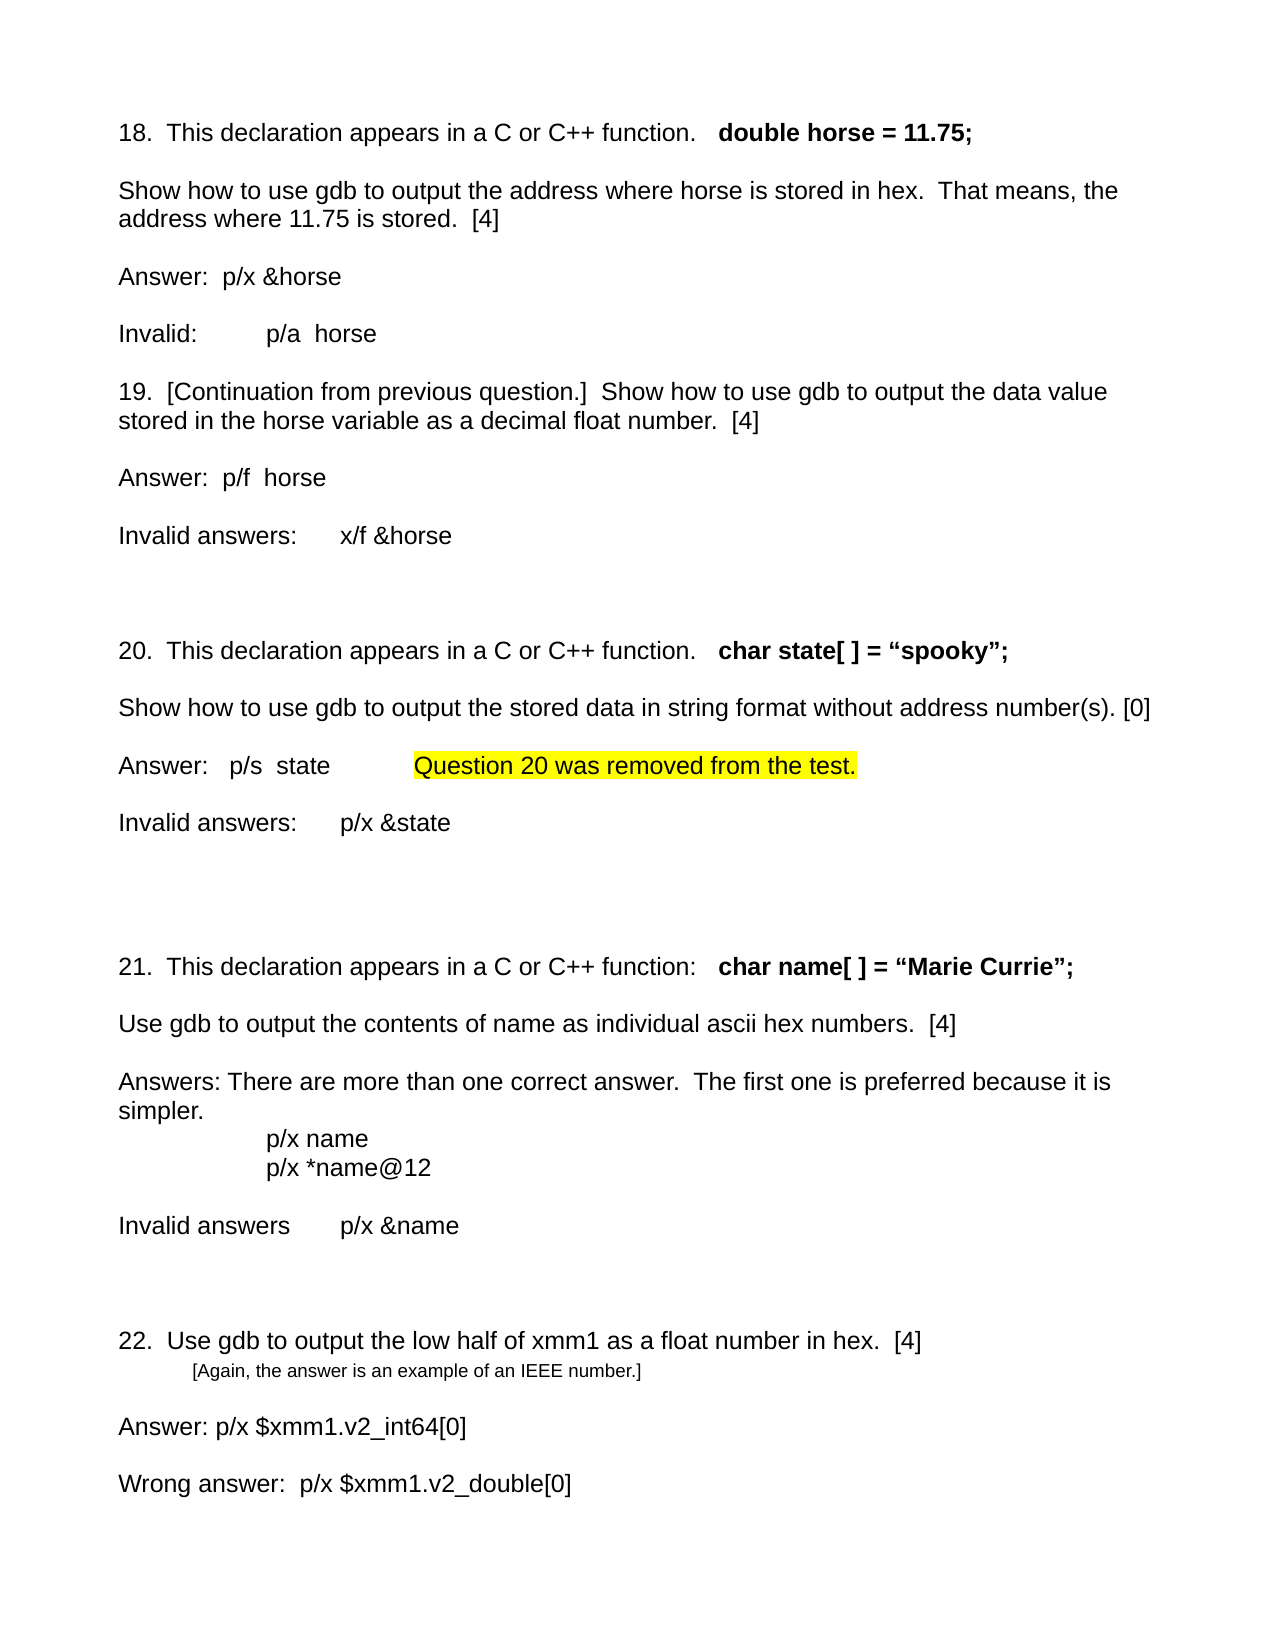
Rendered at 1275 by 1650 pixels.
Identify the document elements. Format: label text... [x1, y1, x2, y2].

text 22. Use gdb to output the low half of xmm1 as a float number in hex. [4] [118, 1326, 1157, 1354]
text p/x *name@12 [118, 1153, 1157, 1182]
text Answer: p/f horse [118, 463, 1157, 492]
text p/x name [118, 1124, 1157, 1153]
text 21. This declaration appears in a C or C++ function: char name[ ] = “Marie Currie”; [118, 952, 1157, 981]
text Answer: p/x $xmm1.v2_int64[0] [118, 1412, 1157, 1441]
text 20. This declaration appears in a C or C++ function. char state[ ] = “spooky”; [118, 636, 1157, 664]
text 18. This declaration appears in a C or C++ function. double horse = 11.75; [118, 118, 1157, 147]
text Invalid answers: p/x &state [118, 808, 1157, 837]
text Invalid answers: x/f &horse [118, 521, 1157, 549]
text Answer: p/x &horse [118, 262, 1157, 291]
text Invalid: p/a horse [118, 319, 1157, 348]
text Use gdb to output the contents of name as individual ascii hex numbers. [4] [118, 1009, 1157, 1038]
text 19. [Continuation from previous question.] Show how to use gdb to output the data value stored in the horse variable as a decimal float number. [4] [118, 377, 1157, 434]
text Answers: There are more than one correct answer. The first one is preferred because it is simpler. [118, 1067, 1157, 1124]
text Wrong answer: p/x $xmm1.v2_double[0] [118, 1469, 1157, 1498]
text Show how to use gdb to output the stored data in string format without address number(s). [0] [118, 693, 1157, 722]
text Show how to use gdb to output the address where horse is stored in hex. That means, the address where 11.75 is stored. [4] [118, 176, 1157, 233]
text [Again, the answer is an example of an IEEE number.] [118, 1354, 1157, 1383]
text Invalid answers p/x &name [118, 1211, 1157, 1239]
text Answer: p/s state Question 20 was removed from the test. [118, 751, 1157, 779]
